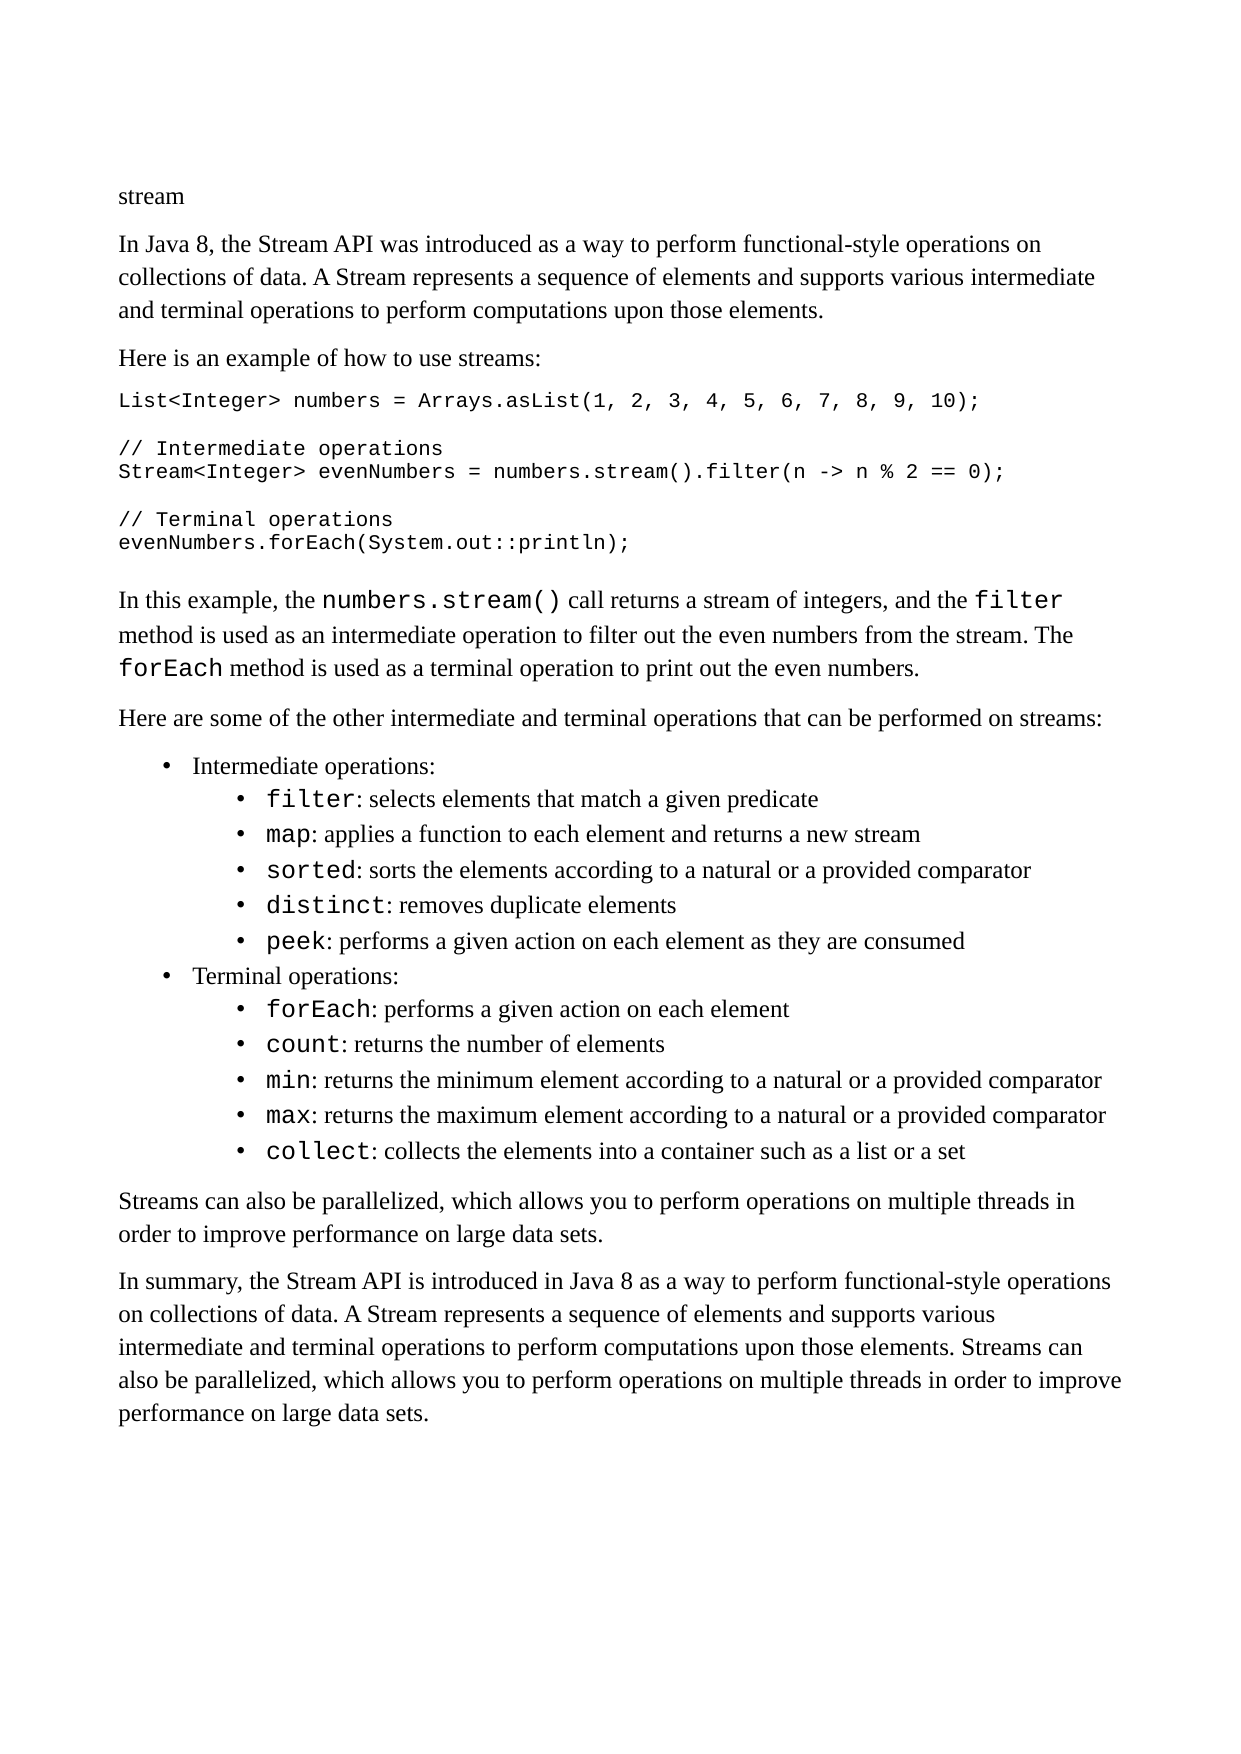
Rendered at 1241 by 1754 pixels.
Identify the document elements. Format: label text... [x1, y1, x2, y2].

text In Java 8, the Stream API was introduced as a way to perform functional-style operations on collections of data. A Stream represents a sequence of elements and supports various intermediate and terminal operations to perform computations upon those elements. [118, 229, 1122, 324]
list collect: collects the elements into a container such as a list or a set [236, 1136, 1122, 1167]
list map: applies a function to each element and returns a new stream [236, 819, 1122, 850]
text Stream<Integer> evenNumbers = numbers.stream().filter(n -> n % 2 == 0); [118, 461, 1122, 485]
list filter: selects elements that match a given predicate [236, 784, 1122, 815]
text evenNumbers.forEach(System.out::println); [118, 532, 1122, 556]
list sorted: sorts the elements according to a natural or a provided comparator [236, 855, 1122, 886]
list min: returns the minimum element according to a natural or a provided comparator [236, 1065, 1122, 1096]
text Streams can also be parallelized, which allows you to perform operations on multiple threads in order to improve performance on large data sets. [118, 1186, 1122, 1248]
list distinct: removes duplicate elements [236, 890, 1122, 921]
text In summary, the Stream API is introduced in Java 8 as a way to perform functional-style operations on collections of data. A Stream represents a sequence of elements and supports various intermediate and terminal operations to perform computations upon those elements. Streams can also be parallelized, which allows you to perform operations on multiple threads in order to improve performance on large data sets. [118, 1266, 1122, 1427]
text List<Integer> numbers = Arrays.asList(1, 2, 3, 4, 5, 6, 7, 8, 9, 10); [118, 390, 1122, 414]
text // Intermediate operations [118, 438, 1122, 461]
text // Terminal operations [118, 508, 1122, 532]
text Here is an example of how to use streams: [118, 343, 1122, 371]
list count: returns the number of elements [236, 1029, 1122, 1060]
list Intermediate operations: [162, 751, 1122, 780]
text In this example, the numbers.stream() call returns a stream of integers, and the filter method is used as an intermediate operation to filter out the even numbers from the stream. The forEach method is used as a terminal operation to print out the even numbers. [118, 585, 1122, 684]
text Here are some of the other intermediate and terminal operations that can be performed on streams: [118, 703, 1122, 732]
list peek: performs a given action on each element as they are consumed [236, 926, 1122, 957]
list max: returns the maximum element according to a natural or a provided comparator [236, 1100, 1122, 1131]
list Terminal operations: [162, 961, 1122, 990]
text stream [118, 181, 1122, 210]
list forEach: performs a given action on each element [236, 994, 1122, 1025]
